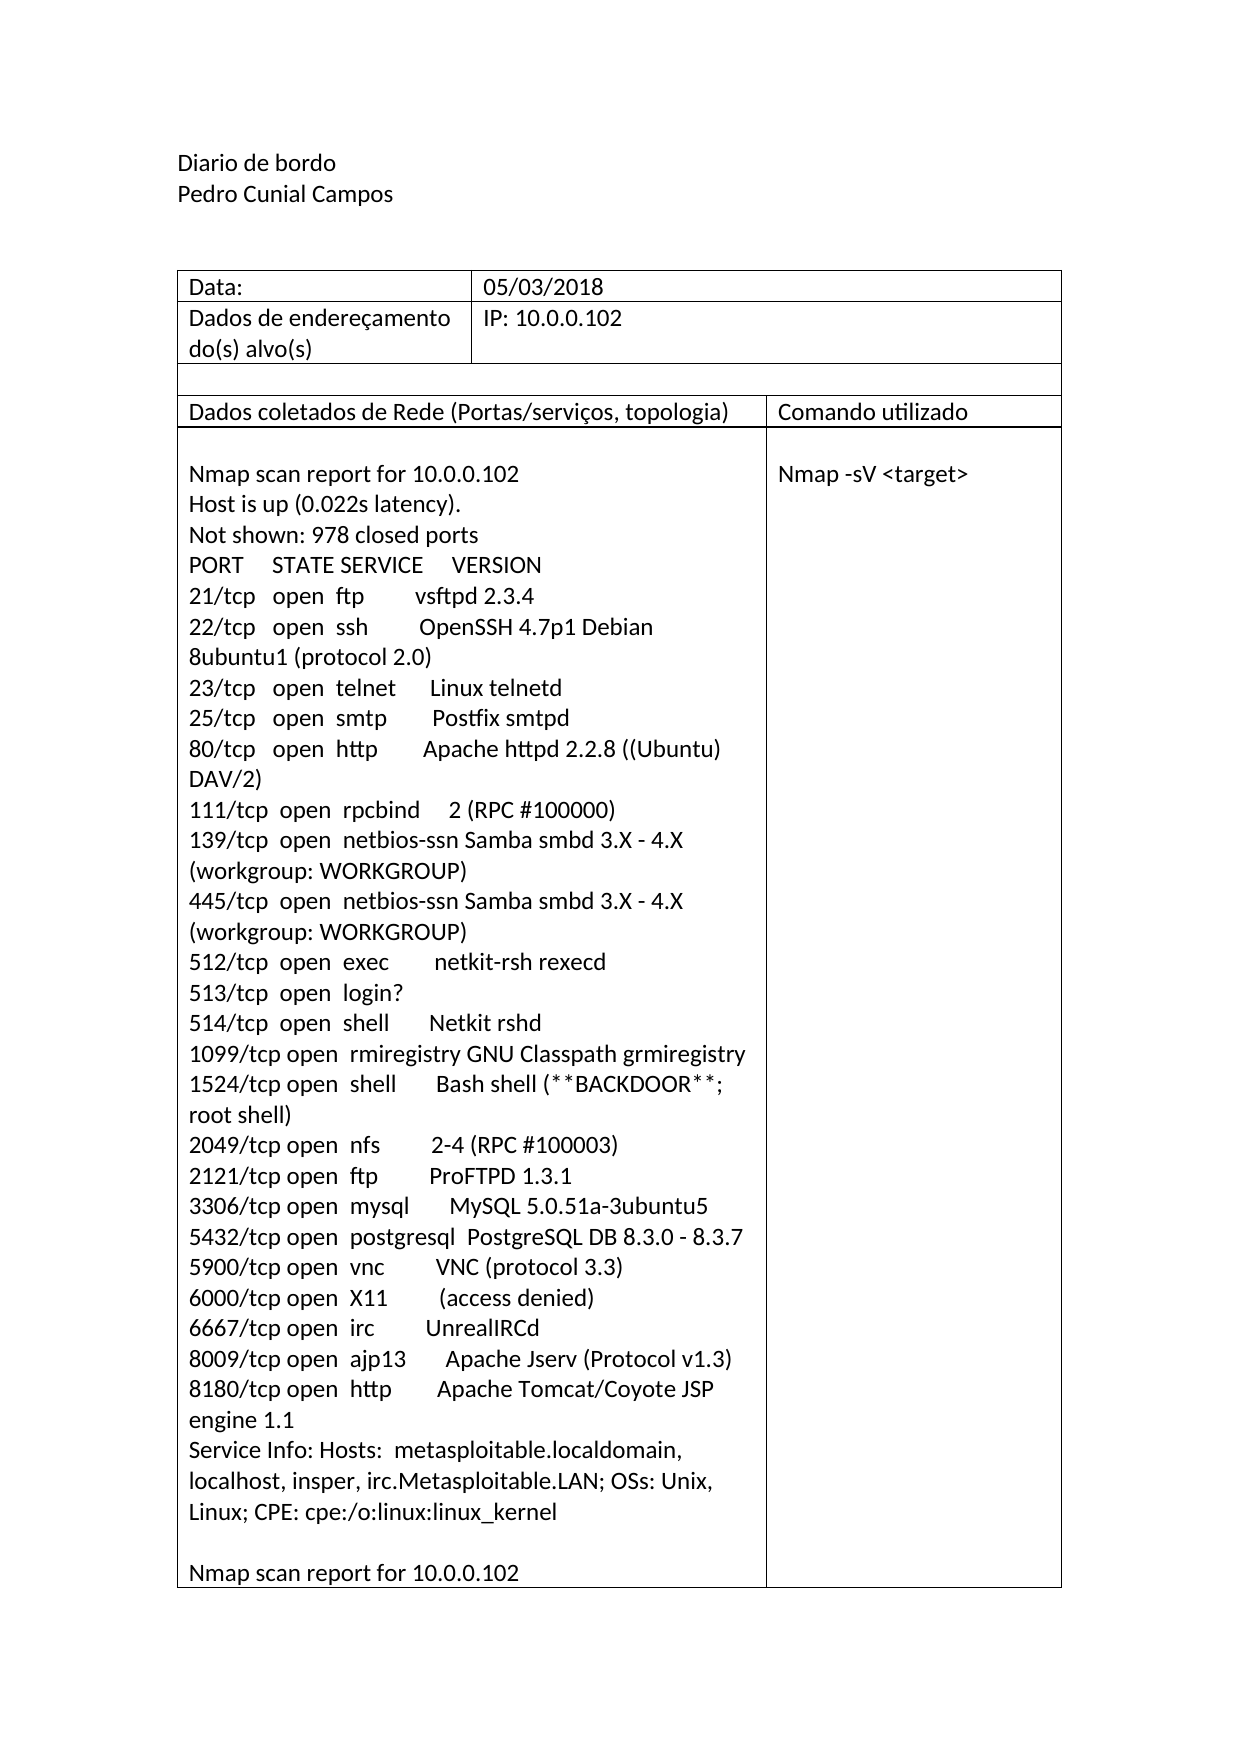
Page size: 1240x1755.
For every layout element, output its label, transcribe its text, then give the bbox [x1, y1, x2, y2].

table_cell Dados coletados de Rede (Portas/serviços, topologia) [178, 396, 766, 426]
table_cell Comando utilizado [767, 396, 1061, 426]
text Pedro Cunial Campos [177, 178, 1062, 209]
table_cell IP: 10.0.0.102 [472, 302, 1061, 363]
table_header 05/03/2018 [472, 271, 1061, 301]
table_cell Nmap -sV <target> [767, 428, 1061, 1587]
table_cell Dados de endereçamento do(s) alvo(s) [178, 302, 471, 363]
table_header Data: [178, 271, 471, 301]
table_cell [178, 364, 1061, 395]
text Diario de bordo [177, 148, 1062, 178]
table_cell Nmap scan report for 10.0.0.102 Host is up (0.022s latency). Not shown: 978 closed ports PORT STATE SERVICE VERSION 21/tcp open ftp vsftpd 2.3.4 22/tcp open ssh OpenSSH 4.7p1 Debian 8ubuntu1 (protocol 2.0) 23/tcp open telnet Linux telnetd 25/tcp open smtp Postfix smtpd 80/tcp open http Apache httpd 2.2.8 ((Ubuntu) DAV/2) 111/tcp open rpcbind 2 (RPC #100000) 139/tcp open netbios-ssn Samba smbd 3.X - 4.X (workgroup: WORKGROUP) 445/tcp open netbios-ssn Samba smbd 3.X - 4.X (workgroup: WORKGROUP) 512/tcp open exec netkit-rsh rexecd 513/tcp open login? 514/tcp open shell Netkit rshd 1099/tcp open rmiregistry GNU Classpath grmiregistry 1524/tcp open shell Bash shell (**BACKDOOR**; root shell) 2049/tcp open nfs 2-4 (RPC #100003) 2121/tcp open ftp ProFTPD 1.3.1 3306/tcp open mysql MySQL 5.0.51a-3ubuntu5 5432/tcp open postgresql PostgreSQL DB 8.3.0 - 8.3.7 5900/tcp open vnc VNC (protocol 3.3) 6000/tcp open X11 (access denied) 6667/tcp open irc UnrealIRCd 8009/tcp open ajp13 Apache Jserv (Protocol v1.3) 8180/tcp open http Apache Tomcat/Coyote JSP engine 1.1 Service Info: Hosts: metasploitable.localdomain, localhost, insper, irc.Metasploitable.LAN; OSs: Unix, Linux; CPE: cpe:/o:linux:linux_kernel Nmap scan report for 10.0.0.102 [178, 428, 766, 1587]
